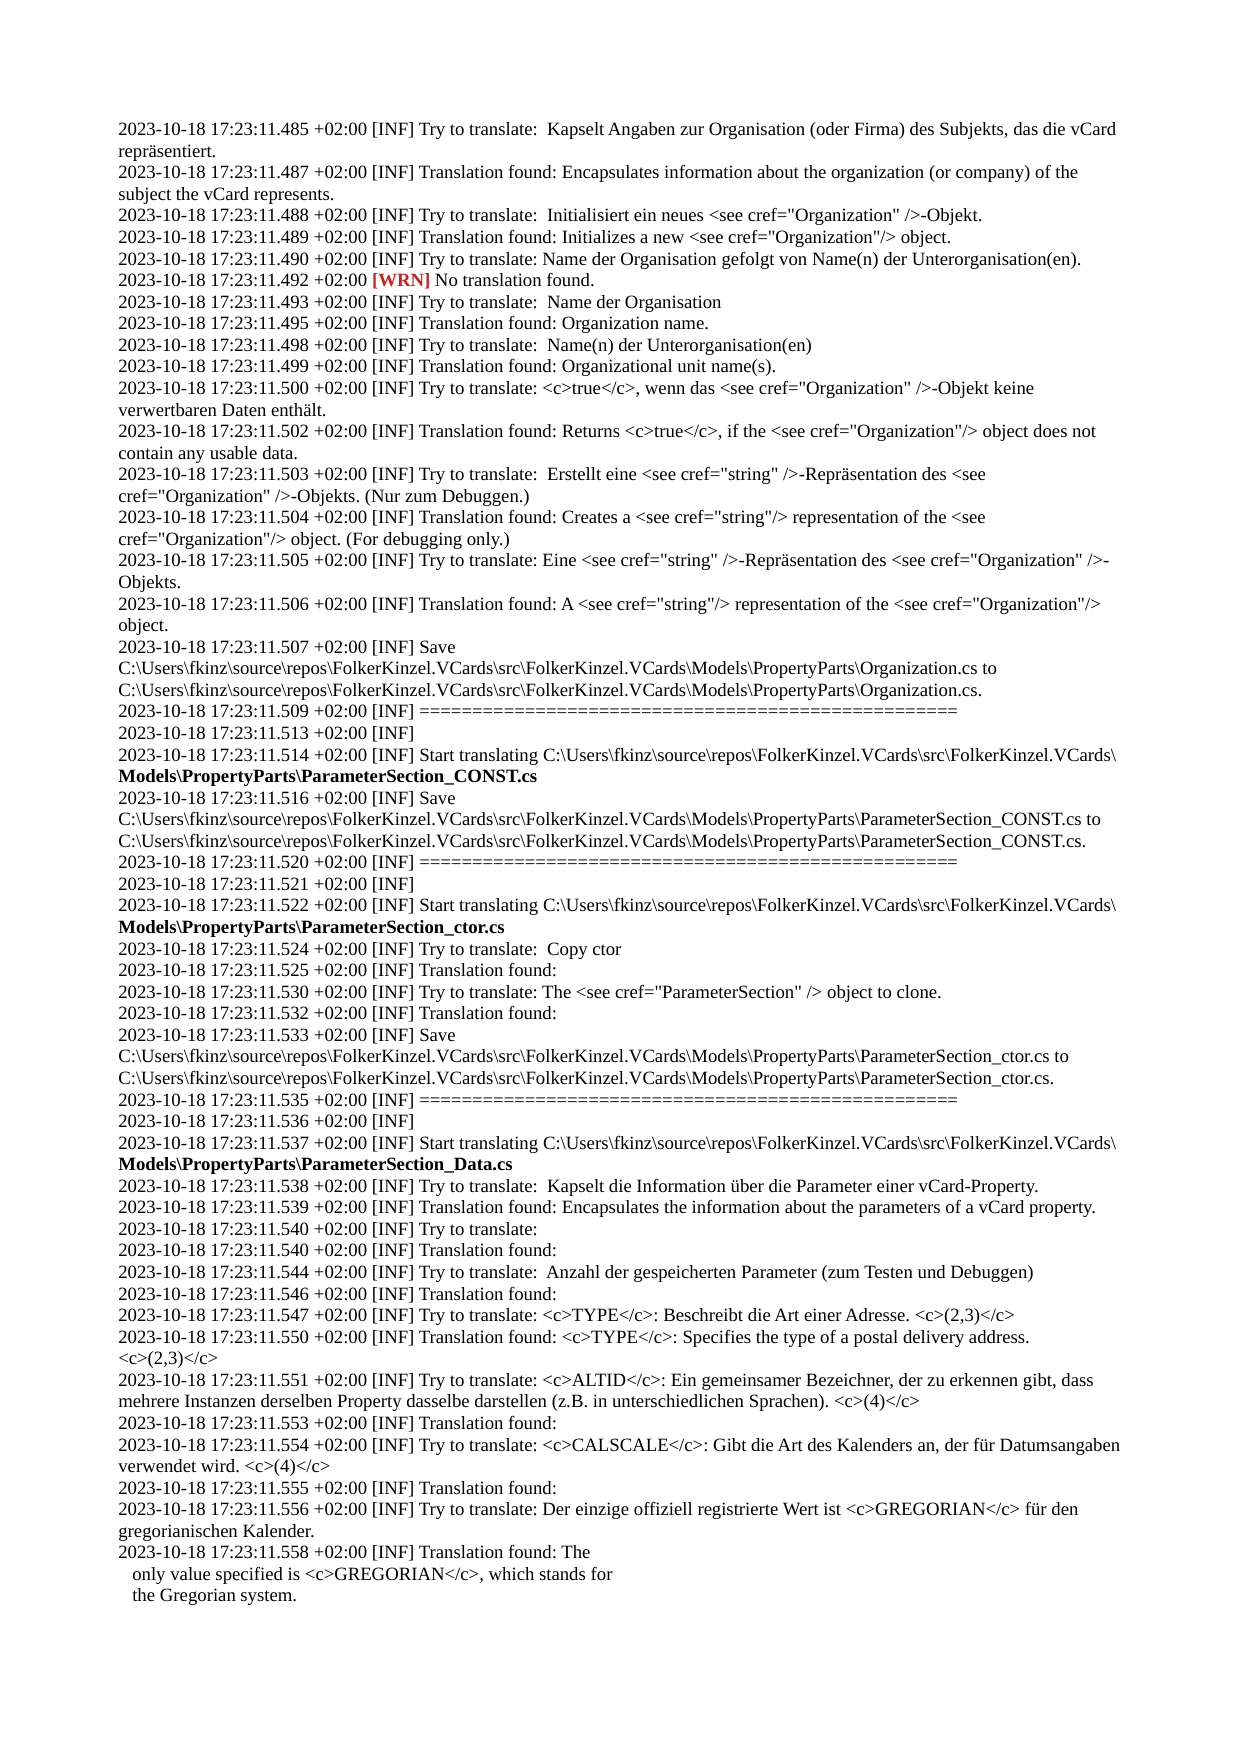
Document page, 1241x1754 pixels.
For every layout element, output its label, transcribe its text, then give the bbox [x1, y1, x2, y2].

text 2023-10-18 17:23:11.520 +02:00 [INF] =================================================== [118, 851, 1122, 873]
text 2023-10-18 17:23:11.514 +02:00 [INF] Start translating C:\Users\fkinz\source\repos\FolkerKinzel.VCards\src\FolkerKinzel.VCards\Models\PropertyParts\ParameterSection_CONST.cs [118, 743, 1122, 787]
text 2023-10-18 17:23:11.553 +02:00 [INF] Translation found: [118, 1412, 1122, 1433]
text 2023-10-18 17:23:11.503 +02:00 [INF] Try to translate: Erstellt eine <see cref="string" />-Repräsentation des <see cref="Organization" />-Objekts. (Nur zum Debuggen.) [118, 463, 1122, 506]
text 2023-10-18 17:23:11.498 +02:00 [INF] Try to translate: Name(n) der Unterorganisation(en) [118, 334, 1122, 355]
text 2023-10-18 17:23:11.490 +02:00 [INF] Try to translate: Name der Organisation gefolgt von Name(n) der Unterorganisation(en). [118, 247, 1122, 269]
text 2023-10-18 17:23:11.485 +02:00 [INF] Try to translate: Kapselt Angaben zur Organisation (oder Firma) des Subjekts, das die vCard repräsentiert. [118, 118, 1122, 161]
text 2023-10-18 17:23:11.495 +02:00 [INF] Translation found: Organization name. [118, 312, 1122, 334]
text 2023-10-18 17:23:11.488 +02:00 [INF] Try to translate: Initialisiert ein neues <see cref="Organization" />-Objekt. [118, 204, 1122, 226]
text 2023-10-18 17:23:11.544 +02:00 [INF] Try to translate: Anzahl der gespeicherten Parameter (zum Testen und Debuggen) [118, 1261, 1122, 1282]
text 2023-10-18 17:23:11.551 +02:00 [INF] Try to translate: <c>ALTID</c>: Ein gemeinsamer Bezeichner, der zu erkennen gibt, dass mehrere Instanzen derselben Property dasselbe darstellen (z.B. in unterschiedlichen Sprachen). <c>(4)</c> [118, 1369, 1122, 1412]
text 2023-10-18 17:23:11.504 +02:00 [INF] Translation found: Creates a <see cref="string"/> representation of the <see cref="Organization"/> object. (For debugging only.) [118, 506, 1122, 549]
text 2023-10-18 17:23:11.502 +02:00 [INF] Translation found: Returns <c>true</c>, if the <see cref="Organization"/> object does not contain any usable data. [118, 420, 1122, 463]
text 2023-10-18 17:23:11.499 +02:00 [INF] Translation found: Organizational unit name(s). [118, 355, 1122, 377]
text 2023-10-18 17:23:11.537 +02:00 [INF] Start translating C:\Users\fkinz\source\repos\FolkerKinzel.VCards\src\FolkerKinzel.VCards\Models\PropertyParts\ParameterSection_Data.cs [118, 1132, 1122, 1175]
text 2023-10-18 17:23:11.506 +02:00 [INF] Translation found: A <see cref="string"/> representation of the <see cref="Organization"/> object. [118, 592, 1122, 636]
text 2023-10-18 17:23:11.500 +02:00 [INF] Try to translate: <c>true</c>, wenn das <see cref="Organization" />-Objekt keine verwertbaren Daten enthält. [118, 377, 1122, 420]
text 2023-10-18 17:23:11.530 +02:00 [INF] Try to translate: The <see cref="ParameterSection" /> object to clone. [118, 981, 1122, 1002]
text 2023-10-18 17:23:11.521 +02:00 [INF] [118, 873, 1122, 894]
text 2023-10-18 17:23:11.532 +02:00 [INF] Translation found: [118, 1002, 1122, 1024]
text 2023-10-18 17:23:11.554 +02:00 [INF] Try to translate: <c>CALSCALE</c>: Gibt die Art des Kalenders an, der für Datumsangaben verwendet wird. <c>(4)</c> [118, 1433, 1122, 1477]
text 2023-10-18 17:23:11.536 +02:00 [INF] [118, 1110, 1122, 1132]
text 2023-10-18 17:23:11.522 +02:00 [INF] Start translating C:\Users\fkinz\source\repos\FolkerKinzel.VCards\src\FolkerKinzel.VCards\Models\PropertyParts\ParameterSection_ctor.cs [118, 894, 1122, 937]
text 2023-10-18 17:23:11.538 +02:00 [INF] Try to translate: Kapselt die Information über die Parameter einer vCard-Property. [118, 1175, 1122, 1196]
text 2023-10-18 17:23:11.513 +02:00 [INF] [118, 722, 1122, 743]
text 2023-10-18 17:23:11.507 +02:00 [INF] Save C:\Users\fkinz\source\repos\FolkerKinzel.VCards\src\FolkerKinzel.VCards\Models\PropertyParts\Organization.cs to C:\Users\fkinz\source\repos\FolkerKinzel.VCards\src\FolkerKinzel.VCards\Models\PropertyParts\Organization.cs. [118, 636, 1122, 700]
text 2023-10-18 17:23:11.540 +02:00 [INF] Try to translate: [118, 1218, 1122, 1239]
text 2023-10-18 17:23:11.546 +02:00 [INF] Translation found: [118, 1282, 1122, 1304]
text 2023-10-18 17:23:11.524 +02:00 [INF] Try to translate: Copy ctor [118, 937, 1122, 959]
text 2023-10-18 17:23:11.487 +02:00 [INF] Translation found: Encapsulates information about the organization (or company) of the subject the vCard represents. [118, 161, 1122, 204]
text 2023-10-18 17:23:11.492 +02:00 [WRN] No translation found. [118, 269, 1122, 291]
text 2023-10-18 17:23:11.489 +02:00 [INF] Translation found: Initializes a new <see cref="Organization"/> object. [118, 226, 1122, 247]
text 2023-10-18 17:23:11.539 +02:00 [INF] Translation found: Encapsulates the information about the parameters of a vCard property. [118, 1196, 1122, 1218]
text 2023-10-18 17:23:11.547 +02:00 [INF] Try to translate: <c>TYPE</c>: Beschreibt die Art einer Adresse. <c>(2,3)</c> [118, 1304, 1122, 1326]
text 2023-10-18 17:23:11.509 +02:00 [INF] =================================================== [118, 700, 1122, 722]
text 2023-10-18 17:23:11.558 +02:00 [INF] Translation found: The only value specified is <c>GREGORIAN</c>, which stands for the Gregorian system. [118, 1541, 1122, 1606]
text 2023-10-18 17:23:11.505 +02:00 [INF] Try to translate: Eine <see cref="string" />-Repräsentation des <see cref="Organization" />-Objekts. [118, 549, 1122, 592]
text 2023-10-18 17:23:11.556 +02:00 [INF] Try to translate: Der einzige offiziell registrierte Wert ist <c>GREGORIAN</c> für den gregorianischen Kalender. [118, 1498, 1122, 1541]
text 2023-10-18 17:23:11.550 +02:00 [INF] Translation found: <c>TYPE</c>: Specifies the type of a postal delivery address. <c>(2,3)</c> [118, 1326, 1122, 1369]
text 2023-10-18 17:23:11.516 +02:00 [INF] Save C:\Users\fkinz\source\repos\FolkerKinzel.VCards\src\FolkerKinzel.VCards\Models\PropertyParts\ParameterSection_CONST.cs to C:\Users\fkinz\source\repos\FolkerKinzel.VCards\src\FolkerKinzel.VCards\Models\PropertyParts\ParameterSection_CONST.cs. [118, 787, 1122, 851]
text 2023-10-18 17:23:11.533 +02:00 [INF] Save C:\Users\fkinz\source\repos\FolkerKinzel.VCards\src\FolkerKinzel.VCards\Models\PropertyParts\ParameterSection_ctor.cs to C:\Users\fkinz\source\repos\FolkerKinzel.VCards\src\FolkerKinzel.VCards\Models\PropertyParts\ParameterSection_ctor.cs. [118, 1024, 1122, 1088]
text 2023-10-18 17:23:11.555 +02:00 [INF] Translation found: [118, 1477, 1122, 1498]
text 2023-10-18 17:23:11.493 +02:00 [INF] Try to translate: Name der Organisation [118, 291, 1122, 312]
text 2023-10-18 17:23:11.525 +02:00 [INF] Translation found: [118, 959, 1122, 981]
text 2023-10-18 17:23:11.540 +02:00 [INF] Translation found: [118, 1239, 1122, 1261]
text 2023-10-18 17:23:11.535 +02:00 [INF] =================================================== [118, 1088, 1122, 1110]
